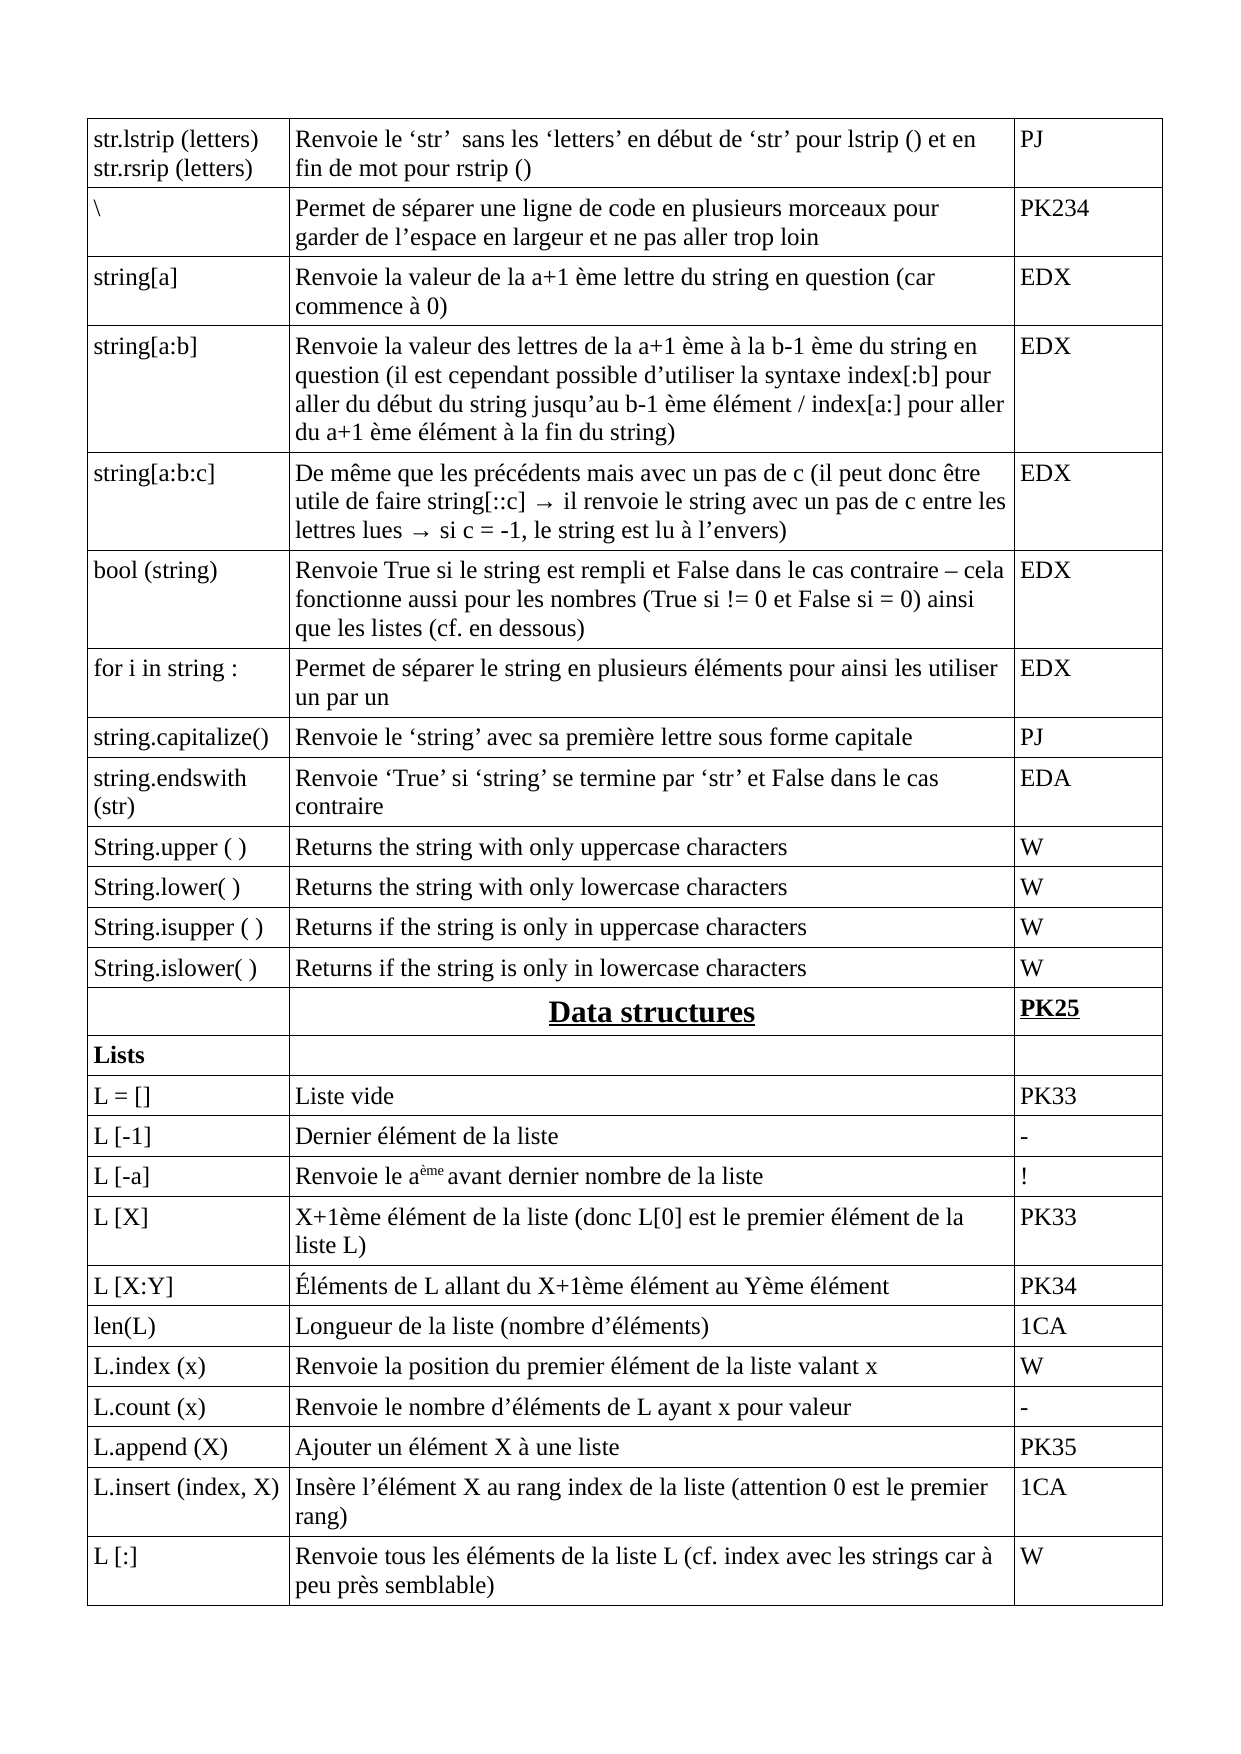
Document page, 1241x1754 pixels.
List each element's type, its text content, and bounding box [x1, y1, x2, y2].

table_cell String.lower( ) [88, 867, 289, 907]
table_cell PJ [1015, 119, 1162, 187]
table_cell Returns the string with only lowercase characters [290, 867, 1014, 907]
table_cell PK33 [1015, 1197, 1162, 1265]
table_cell De même que les précédents mais avec un pas de c (il peut donc être utile de faire string[::c] → il renvoie le string avec un pas de c entre les lettres lues → si c = -1, le string est lu à l’envers) [290, 453, 1014, 550]
table_cell EDX [1015, 551, 1162, 647]
table_cell 1CA [1015, 1306, 1162, 1346]
table_cell Renvoie tous les éléments de la liste L (cf. index avec les strings car à peu près semblable) [290, 1537, 1014, 1605]
table_cell string.endswith (str) [88, 758, 289, 826]
table_cell Longueur de la liste (nombre d’éléments) [290, 1306, 1014, 1346]
table_cell Renvoie la valeur des lettres de la a+1 ème à la b-1 ème du string en question (il est cependant possible d’utiliser la syntaxe index[:b] pour aller du début du string jusqu’au b-1 ème élément / index[a:] pour aller du a+1 ème élément à la fin du string) [290, 326, 1014, 452]
table_cell L.count (x) [88, 1387, 289, 1426]
table_cell EDX [1015, 257, 1162, 325]
table_cell [290, 1036, 1014, 1075]
table_cell Renvoie la valeur de la a+1 ème lettre du string en question (car commence à 0) [290, 257, 1014, 325]
table_cell Returns the string with only uppercase characters [290, 827, 1014, 866]
table_cell Ajouter un élément X à une liste [290, 1427, 1014, 1467]
table_cell String.islower( ) [88, 948, 289, 987]
table_cell L [-a] [88, 1157, 289, 1196]
table_cell EDX [1015, 326, 1162, 452]
table_cell [1015, 1036, 1162, 1075]
table_cell - [1015, 1116, 1162, 1156]
table_cell 1CA [1015, 1468, 1162, 1536]
table_cell L [X:Y] [88, 1266, 289, 1305]
table_cell PK35 [1015, 1427, 1162, 1467]
table_cell Permet de séparer une ligne de code en plusieurs morceaux pour garder de l’espace en largeur et ne pas aller trop loin [290, 188, 1014, 256]
table_cell Renvoie la position du premier élément de la liste valant x [290, 1347, 1014, 1386]
table_cell L = [] [88, 1076, 289, 1115]
table_cell EDX [1015, 649, 1162, 717]
table_cell L [-1] [88, 1116, 289, 1156]
table_cell Renvoie ‘True’ si ‘string’ se termine par ‘str’ et False dans le cas contraire [290, 758, 1014, 826]
table_cell Renvoie le aème avant dernier nombre de la liste [290, 1157, 1014, 1196]
table_cell W [1015, 827, 1162, 866]
table_cell Dernier élément de la liste [290, 1116, 1014, 1156]
table_cell str.lstrip (letters) str.rsrip (letters) [88, 119, 289, 187]
table_cell PK234 [1015, 188, 1162, 256]
table_cell string[a:b] [88, 326, 289, 452]
table_cell L.insert (index, X) [88, 1468, 289, 1536]
table_cell - [1015, 1387, 1162, 1426]
table_cell L [:] [88, 1537, 289, 1605]
table_cell String.isupper ( ) [88, 908, 289, 947]
table_cell EDA [1015, 758, 1162, 826]
table_cell W [1015, 948, 1162, 987]
table_cell L.append (X) [88, 1427, 289, 1467]
table_cell Insère l’élément X au rang index de la liste (attention 0 est le premier rang) [290, 1468, 1014, 1536]
table_cell ! [1015, 1157, 1162, 1196]
table_cell \ [88, 188, 289, 256]
table_cell Returns if the string is only in lowercase characters [290, 948, 1014, 987]
table_cell string[a:b:c] [88, 453, 289, 550]
table_cell PK25 [1015, 988, 1162, 1035]
table_cell string.capitalize() [88, 718, 289, 757]
table_cell len(L) [88, 1306, 289, 1346]
table_cell EDX [1015, 453, 1162, 550]
table_cell L.index (x) [88, 1347, 289, 1386]
table_cell L [X] [88, 1197, 289, 1265]
table_cell Éléments de L allant du X+1ème élément au Yème élément [290, 1266, 1014, 1305]
table_cell bool (string) [88, 551, 289, 647]
table_cell Data structures [290, 988, 1014, 1035]
table_cell W [1015, 1537, 1162, 1605]
table_cell Permet de séparer le string en plusieurs éléments pour ainsi les utiliser un par un [290, 649, 1014, 717]
table_cell PJ [1015, 718, 1162, 757]
table_cell for i in string : [88, 649, 289, 717]
table_cell X+1ème élément de la liste (donc L[0] est le premier élément de la liste L) [290, 1197, 1014, 1265]
table_cell W [1015, 867, 1162, 907]
table_cell PK34 [1015, 1266, 1162, 1305]
table_cell Renvoie le nombre d’éléments de L ayant x pour valeur [290, 1387, 1014, 1426]
table_cell Returns if the string is only in uppercase characters [290, 908, 1014, 947]
table_cell W [1015, 908, 1162, 947]
table_cell String.upper ( ) [88, 827, 289, 866]
table_cell W [1015, 1347, 1162, 1386]
table_cell Lists [88, 1036, 289, 1075]
table_cell Liste vide [290, 1076, 1014, 1115]
table_cell Renvoie le ‘string’ avec sa première lettre sous forme capitale [290, 718, 1014, 757]
table_cell string[a] [88, 257, 289, 325]
table_cell [88, 988, 289, 1035]
table_cell Renvoie le ‘str’ sans les ‘letters’ en début de ‘str’ pour lstrip () et en fin de mot pour rstrip () [290, 119, 1014, 187]
table_cell Renvoie True si le string est rempli et False dans le cas contraire – cela fonctionne aussi pour les nombres (True si != 0 et False si = 0) ainsi que les listes (cf. en dessous) [290, 551, 1014, 647]
table_cell PK33 [1015, 1076, 1162, 1115]
